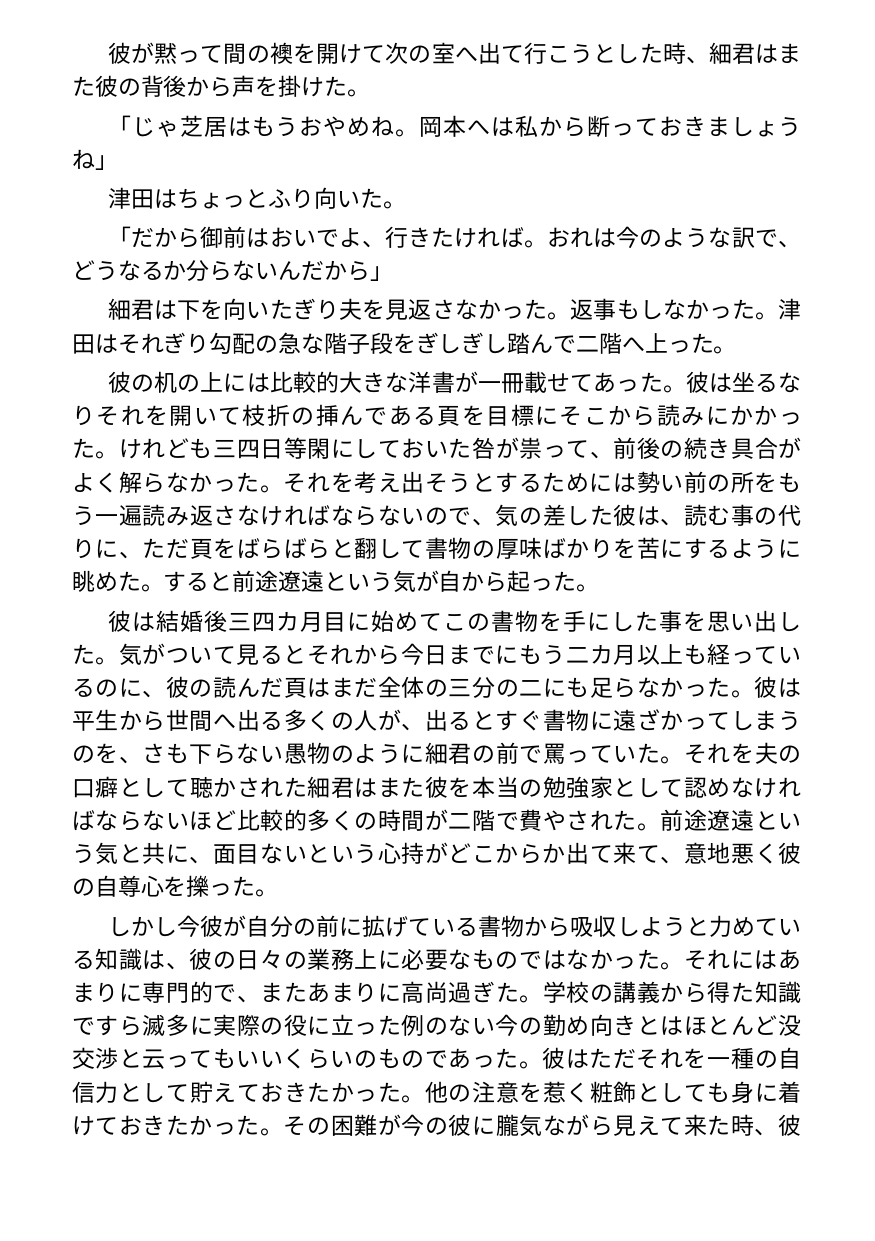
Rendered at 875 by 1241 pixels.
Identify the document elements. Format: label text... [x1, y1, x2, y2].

text 彼が黙って間の襖を開けて次の室へ出て行こうとした時、細君はまた彼の背後から声を掛けた。 [72, 36, 802, 102]
text 「だから御前はおいでよ、行きたければ。おれは今のような訳で、どうなるか分らないんだから」 [72, 220, 802, 286]
text 彼は結婚後三四カ月目に始めてこの書物を手にした事を思い出した。気がついて見るとそれから今日までにもう二カ月以上も経っているのに、彼の読んだ頁はまだ全体の三分の二にも足らなかった。彼は平生から世間へ出る多くの人が、出るとすぐ書物に遠ざかってしまうのを、さも下らない愚物のように細君の前で罵っていた。それを夫の口癖として聴かされた細君はまた彼を本当の勉強家として認めなければならないほど比較的多くの時間が二階で費やされた。前途遼遠という気と共に、面目ないという心持がどこからか出て来て、意地悪く彼の自尊心を擽った。 [72, 603, 802, 902]
text 津田はちょっとふり向いた。 [72, 181, 802, 214]
text しかし今彼が自分の前に拡げている書物から吸収しようと力めている知識は、彼の日々の業務上に必要なものではなかった。それにはあまりに専門的で、またあまりに高尚過ぎた。学校の講義から得た知識ですら滅多に実際の役に立った例のない今の勤め向きとはほとんど没交渉と云ってもいいくらいのものであった。彼はただそれを一種の自信力として貯えておきたかった。他の注意を惹く粧飾としても身に着けておきたかった。その困難が今の彼に朧気ながら見えて来た時、彼 [72, 908, 802, 1141]
text 彼の机の上には比較的大きな洋書が一冊載せてあった。彼は坐るなりそれを開いて枝折の挿んである頁を目標にそこから読みにかかった。けれども三四日等閑にしておいた咎が祟って、前後の続き具合がよく解らなかった。それを考え出そうとするためには勢い前の所をもう一遍読み返さなければならないので、気の差した彼は、読む事の代りに、ただ頁をばらばらと翻して書物の厚味ばかりを苦にするように眺めた。すると前途遼遠という気が自から起った。 [72, 365, 802, 597]
text 「じゃ芝居はもうおやめね。岡本へは私から断っておきましょうね」 [72, 108, 802, 175]
text 細君は下を向いたぎり夫を見返さなかった。返事もしなかった。津田はそれぎり勾配の急な階子段をぎしぎし踏んで二階へ上った。 [72, 292, 802, 359]
